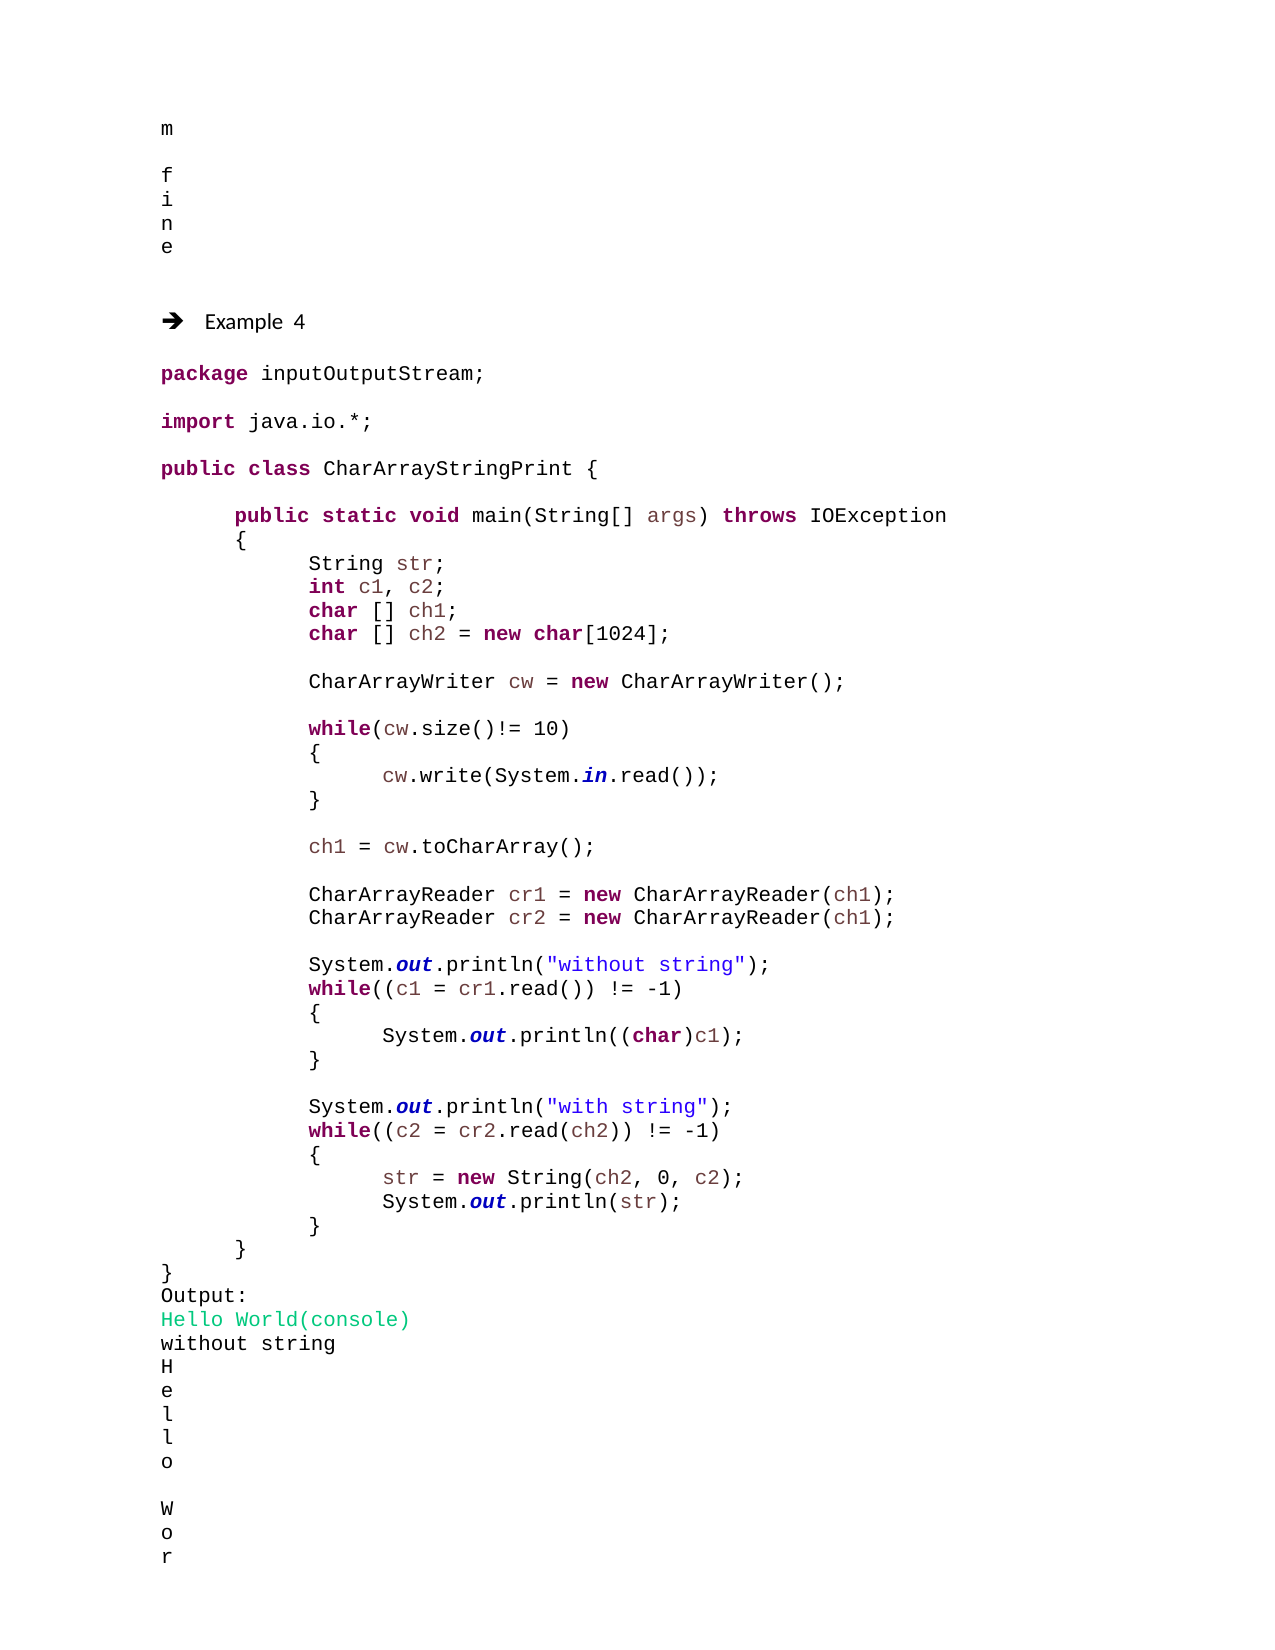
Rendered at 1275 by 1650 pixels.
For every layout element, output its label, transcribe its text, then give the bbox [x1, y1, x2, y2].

text CharArrayReader cr2 = new CharArrayReader(ch1); [161, 907, 1197, 931]
list Example 4 [161, 307, 1197, 335]
text while(cw.size()!= 10) [161, 718, 1197, 742]
text System.out.println("with string"); [161, 1096, 1197, 1120]
text n [161, 213, 1197, 236]
text H [161, 1356, 1197, 1380]
text while((c2 = cr2.read(ch2)) != -1) [161, 1120, 1197, 1144]
text { [161, 1144, 1197, 1167]
text f [161, 165, 1197, 189]
text { [161, 529, 1197, 552]
text r [161, 1546, 1197, 1569]
text } [161, 1238, 1197, 1262]
text import java.io.*; [161, 411, 1197, 434]
text String str; [161, 552, 1197, 576]
text public static void main(String[] args) throws IOException [161, 505, 1197, 529]
text i [161, 189, 1197, 213]
text int c1, c2; [161, 576, 1197, 600]
text W [161, 1498, 1197, 1522]
text { [161, 1002, 1197, 1025]
text l [161, 1404, 1197, 1427]
text package inputOutputStream; [161, 363, 1197, 387]
text o [161, 1451, 1197, 1475]
text System.out.println((char)c1); [161, 1025, 1197, 1049]
text cw.write(System.in.read()); [161, 765, 1197, 789]
text } [161, 789, 1197, 813]
text Hello World(console) [161, 1309, 1197, 1333]
text System.out.println(str); [161, 1191, 1197, 1214]
text e [161, 1380, 1197, 1404]
text while((c1 = cr1.read()) != -1) [161, 978, 1197, 1002]
text m [161, 118, 1197, 142]
text char [] ch2 = new char[1024]; [161, 623, 1197, 647]
text CharArrayWriter cw = new CharArrayWriter(); [161, 671, 1197, 694]
text str = new String(ch2, 0, c2); [161, 1167, 1197, 1191]
text CharArrayReader cr1 = new CharArrayReader(ch1); [161, 883, 1197, 907]
text l [161, 1427, 1197, 1451]
text } [161, 1049, 1197, 1073]
text public class CharArrayStringPrint { [161, 458, 1197, 482]
text char [] ch1; [161, 600, 1197, 623]
text } [161, 1262, 1197, 1286]
text o [161, 1522, 1197, 1546]
text } [161, 1214, 1197, 1238]
text Output: [161, 1286, 1197, 1309]
text ch1 = cw.toCharArray(); [161, 836, 1197, 860]
text without string [161, 1333, 1197, 1356]
text e [161, 236, 1197, 260]
text System.out.println("without string"); [161, 954, 1197, 978]
text { [161, 742, 1197, 765]
